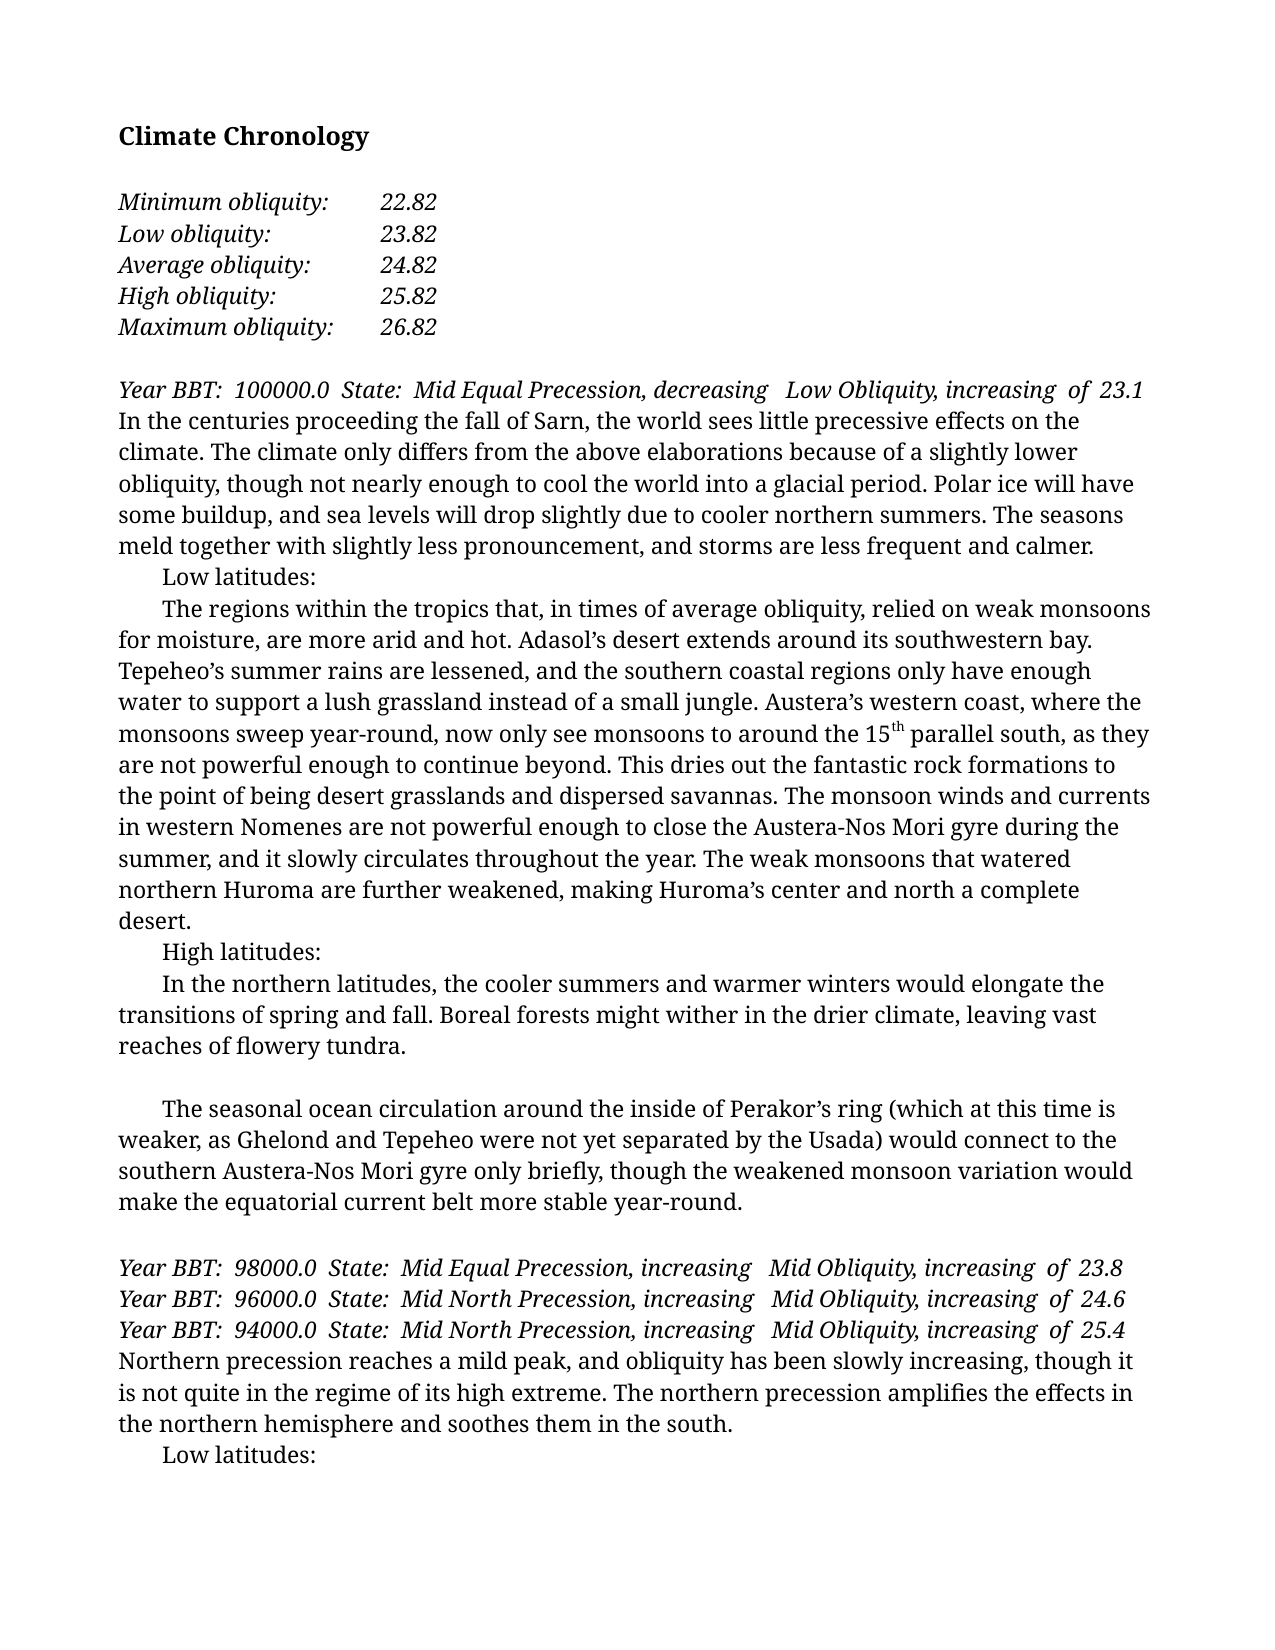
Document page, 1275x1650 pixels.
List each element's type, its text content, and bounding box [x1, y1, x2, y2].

text Low obliquity: 23.82 [118, 217, 1157, 249]
text Year BBT: 96000.0 State: Mid North Precession, increasing Mid Obliquity, increasing of 24.6 [118, 1283, 1157, 1314]
text The regions within the tropics that, in times of average obliquity, relied on weak monsoons for moisture, are more arid and hot. Adasol’s desert extends around its southwestern bay. Tepeheo’s summer rains are lessened, and the southern coastal regions only have enough water to support a lush grassland instead of a small jungle. Austera’s western coast, where the monsoons sweep year-round, now only see monsoons to around the 15th parallel south, as they are not powerful enough to continue beyond. This dries out the fantastic rock formations to the point of being desert grasslands and dispersed savannas. The monsoon winds and currents in western Nomenes are not powerful enough to close the Austera-Nos Mori gyre during the summer, and it slowly circulates throughout the year. The weak monsoons that watered northern Huroma are further weakened, making Huroma’s center and north a complete desert. [118, 592, 1157, 936]
text Northern precession reaches a mild peak, and obliquity has been slowly increasing, though it is not quite in the regime of its high extreme. The northern precession amplifies the effects in the northern hemisphere and soothes them in the south. [118, 1345, 1157, 1439]
text The seasonal ocean circulation around the inside of Perakor’s ring (which at this time is weaker, as Ghelond and Tepeheo were not yet separated by the Usada) would connect to the southern Austera-Nos Mori gyre only briefly, though the weakened monsoon variation would make the equatorial current belt more stable year-round. [118, 1092, 1157, 1217]
text High obliquity: 25.82 [118, 280, 1157, 311]
text In the northern latitudes, the cooler summers and warmer winters would elongate the transitions of spring and fall. Boreal forests might wither in the drier climate, leaving vast reaches of flowery tundra. [118, 967, 1157, 1061]
text Climate Chronology [118, 118, 1157, 152]
text Low latitudes: [118, 1439, 1157, 1470]
text High latitudes: [118, 936, 1157, 967]
text Minimum obliquity: 22.82 [118, 186, 1157, 217]
text Average obliquity: 24.82 [118, 249, 1157, 280]
text In the centuries proceeding the fall of Sarn, the world sees little precessive effects on the climate. The climate only differs from the above elaborations because of a slightly lower obliquity, though not nearly enough to cool the world into a glacial period. Polar ice will have some buildup, and sea levels will drop slightly due to cooler northern summers. The seasons meld together with slightly less pronouncement, and storms are less frequent and calmer. [118, 405, 1157, 561]
text Year BBT: 94000.0 State: Mid North Precession, increasing Mid Obliquity, increasing of 25.4 [118, 1314, 1157, 1345]
text Year BBT: 100000.0 State: Mid Equal Precession, decreasing Low Obliquity, increasing of 23.1 [118, 374, 1157, 405]
text Maximum obliquity: 26.82 [118, 311, 1157, 342]
text Low latitudes: [118, 561, 1157, 592]
text Year BBT: 98000.0 State: Mid Equal Precession, increasing Mid Obliquity, increasing of 23.8 [118, 1252, 1157, 1283]
